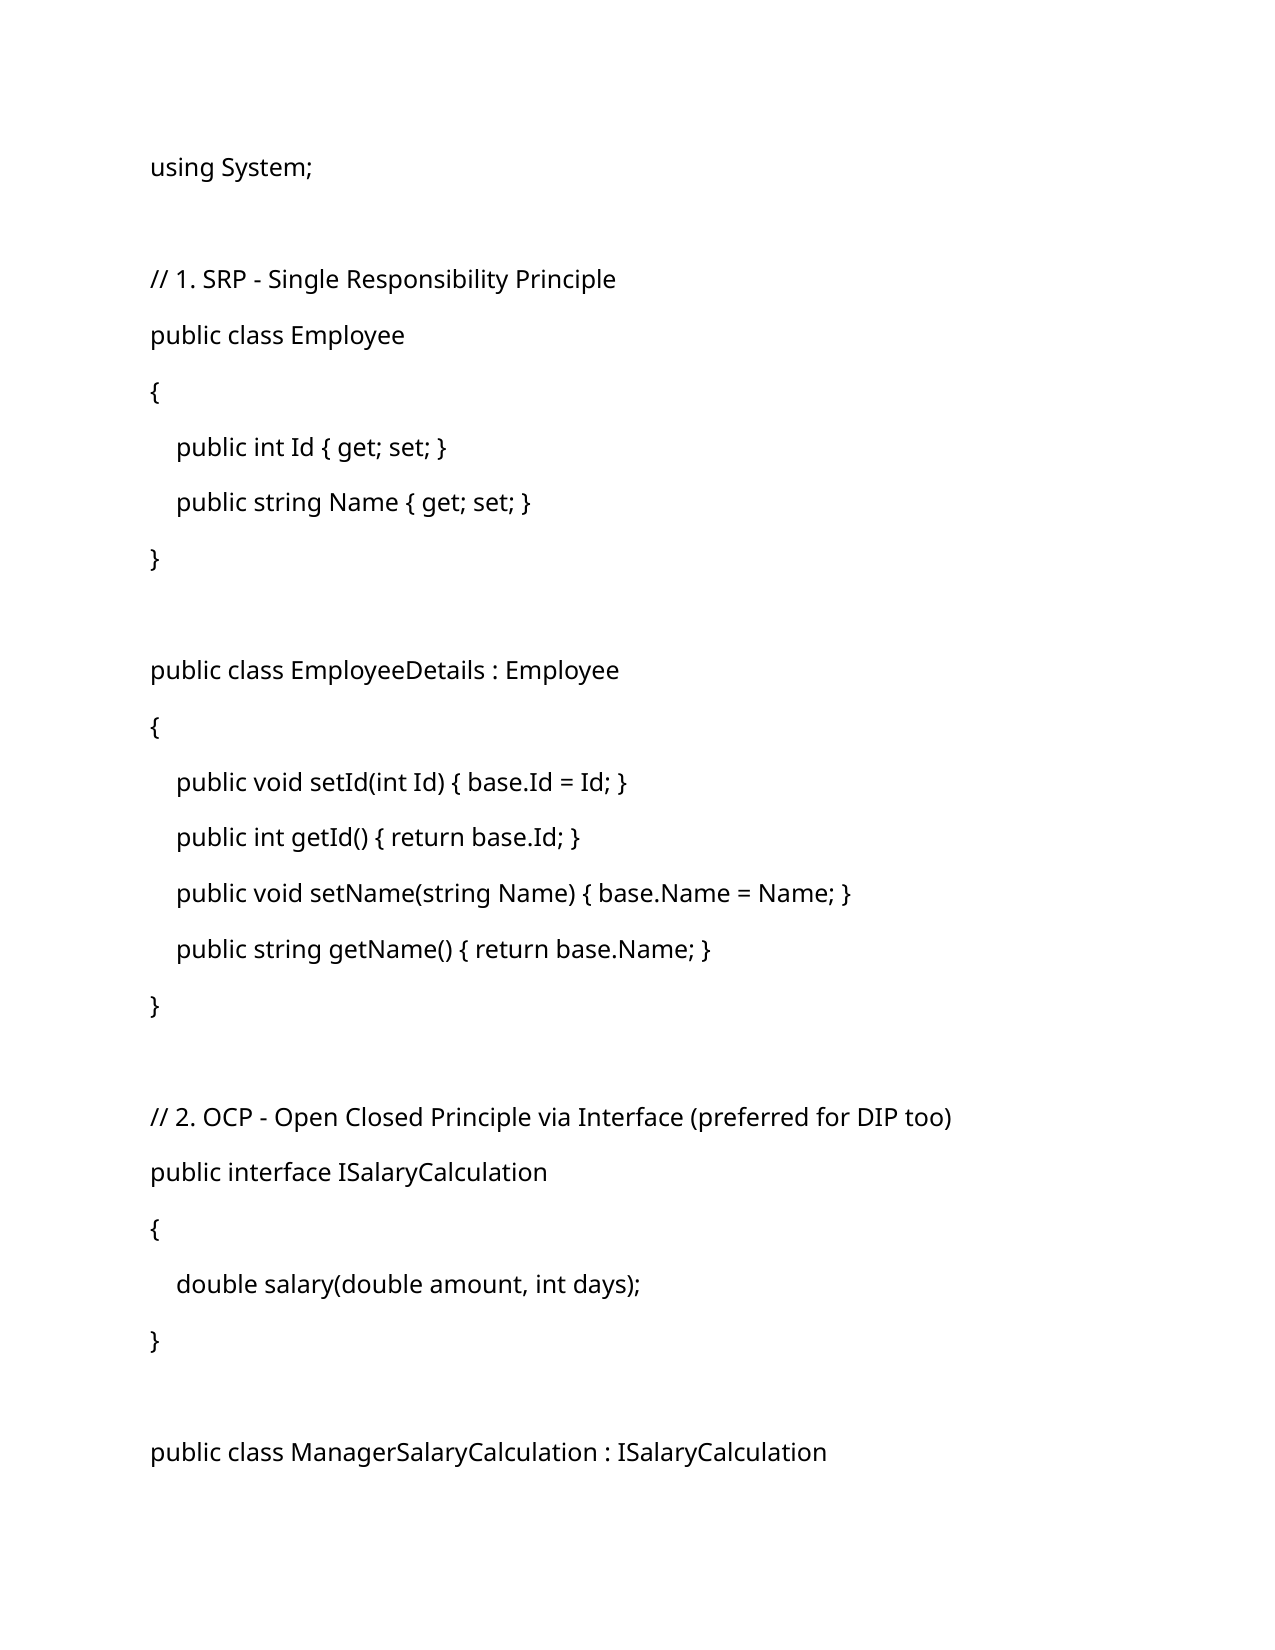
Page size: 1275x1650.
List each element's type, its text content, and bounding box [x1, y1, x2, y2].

text double salary(double amount, int days); [150, 1267, 1125, 1301]
text public int getId() { return base.Id; } [150, 820, 1125, 854]
text } [150, 987, 1125, 1022]
text public class ManagerSalaryCalculation : ISalaryCalculation [150, 1434, 1125, 1468]
text } [150, 1322, 1125, 1357]
text public void setName(string Name) { base.Name = Name; } [150, 876, 1125, 910]
text public string Name { get; set; } [150, 485, 1125, 519]
text public string getName() { return base.Name; } [150, 932, 1125, 966]
text } [150, 541, 1125, 575]
text public class EmployeeDetails : Employee [150, 652, 1125, 687]
text using System; [150, 150, 1125, 184]
text public interface ISalaryCalculation [150, 1155, 1125, 1189]
text { [150, 373, 1125, 407]
text { [150, 708, 1125, 742]
text { [150, 1211, 1125, 1245]
text public void setId(int Id) { base.Id = Id; } [150, 764, 1125, 798]
text // 2. OCP - Open Closed Principle via Interface (preferred for DIP too) [150, 1099, 1125, 1133]
text public class Employee [150, 317, 1125, 352]
text public int Id { get; set; } [150, 429, 1125, 463]
text // 1. SRP - Single Responsibility Principle [150, 262, 1125, 296]
